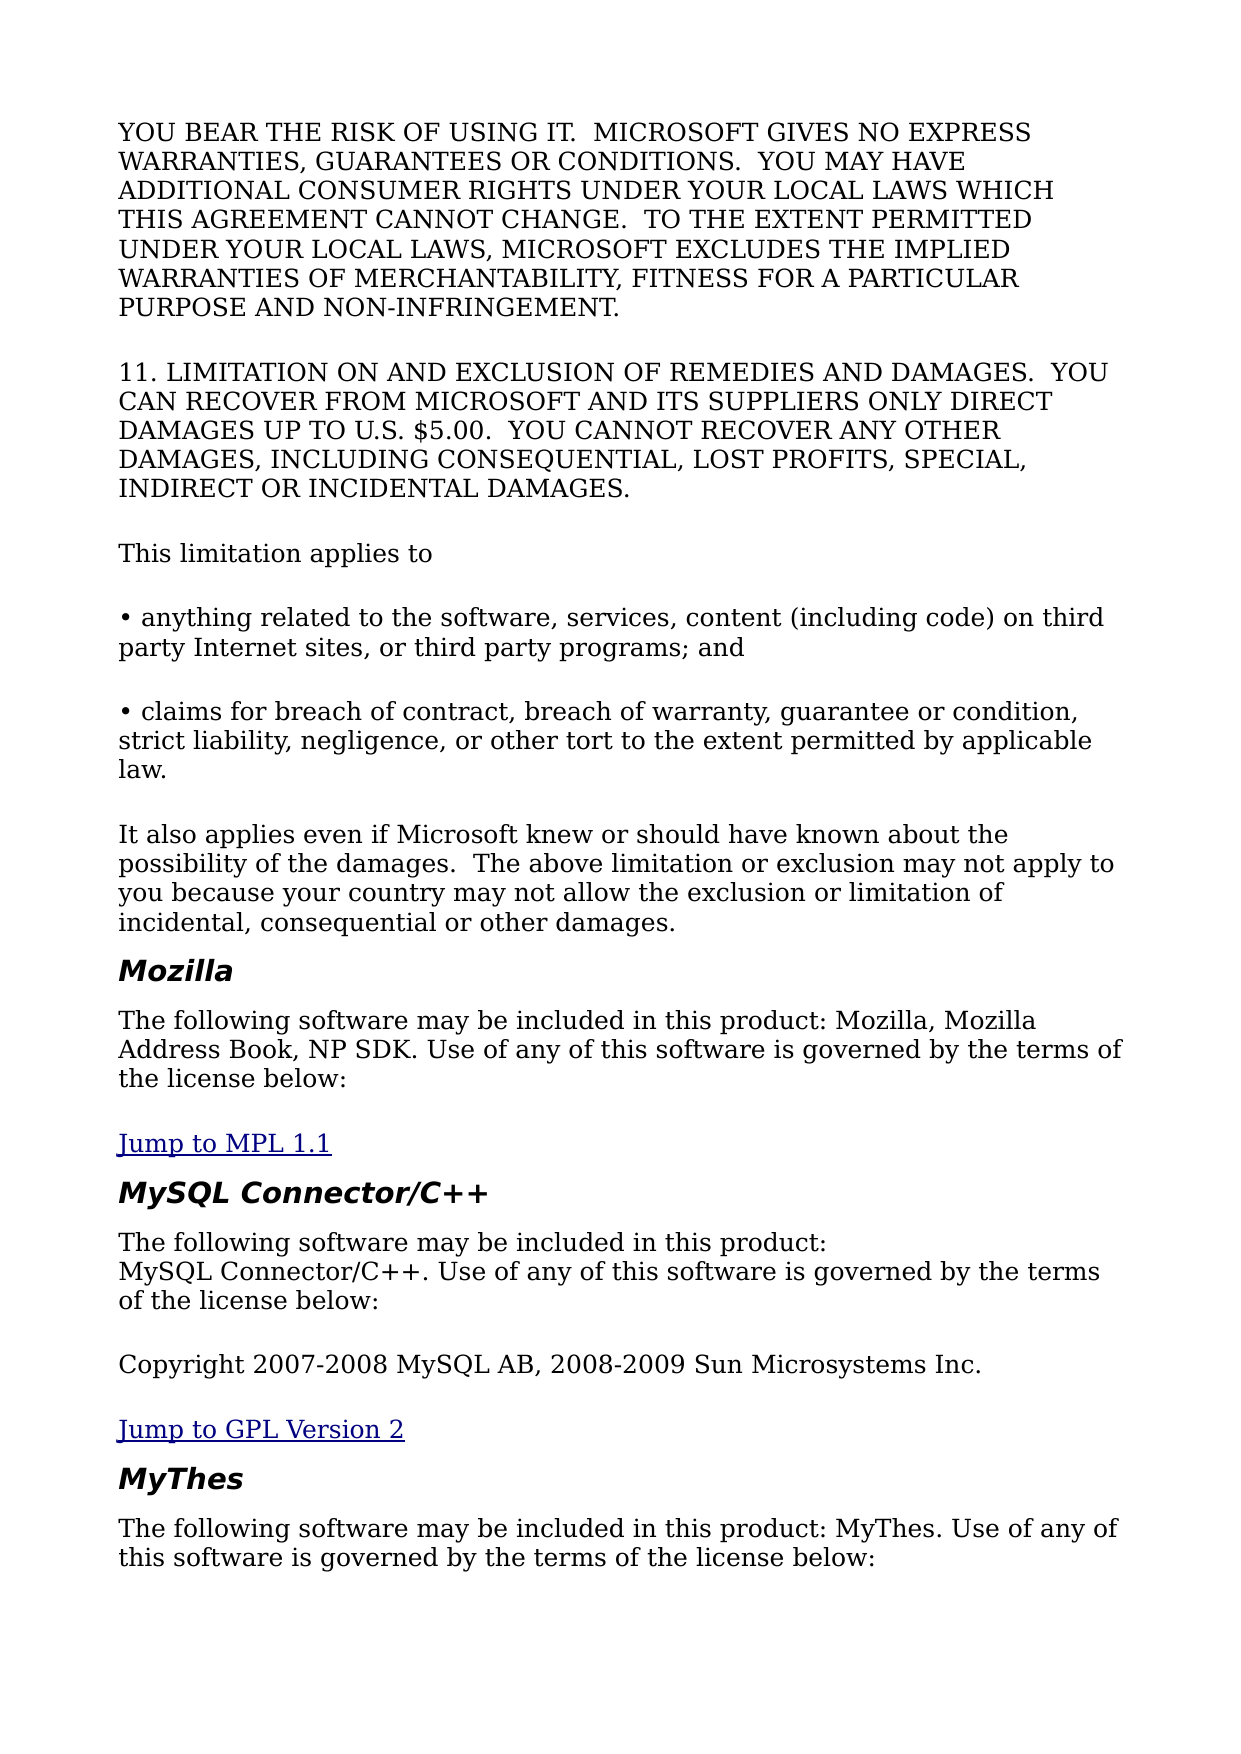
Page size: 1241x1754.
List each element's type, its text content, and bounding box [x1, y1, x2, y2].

text This limitation applies to [118, 539, 1122, 568]
text The following software may be included in this product: MySQL Connector/C++. Use of any of this software is governed by the terms of the license below: [118, 1228, 1122, 1315]
text The following software may be included in this product: MyThes. Use of any of this software is governed by the terms of the license below: [118, 1514, 1122, 1572]
text Jump to MPL 1.1 [118, 1129, 1122, 1158]
text YOU BEAR THE RISK OF USING IT. MICROSOFT GIVES NO EXPRESS WARRANTIES, GUARANTEES OR CONDITIONS. YOU MAY HAVE ADDITIONAL CONSUMER RIGHTS UNDER YOUR LOCAL LAWS WHICH THIS AGREEMENT CANNOT CHANGE. TO THE EXTENT PERMITTED UNDER YOUR LOCAL LAWS, MICROSOFT EXCLUDES THE IMPLIED WARRANTIES OF MERCHANTABILITY, FITNESS FOR A PARTICULAR PURPOSE AND NON-INFRINGEMENT. [118, 118, 1122, 322]
text It also applies even if Microsoft knew or should have known about the possibility of the damages. The above limitation or exclusion may not apply to you because your country may not allow the exclusion or limitation of incidental, consequential or other damages. [118, 820, 1122, 937]
subtitle MyThes [118, 1462, 1122, 1496]
text • claims for breach of contract, breach of warranty, guarantee or condition, strict liability, negligence, or other tort to the extent permitted by applicable law. [118, 697, 1122, 785]
text • anything related to the software, services, content (including code) on third party Internet sites, or third party programs; and [118, 603, 1122, 662]
text The following software may be included in this product: Mozilla, Mozilla Address Book, NP SDK. Use of any of this software is governed by the terms of the license below: [118, 1006, 1122, 1094]
subtitle Mozilla [118, 954, 1122, 988]
subtitle MySQL Connector/C++ [118, 1176, 1122, 1210]
text Jump to GPL Version 2 [118, 1415, 1122, 1444]
text Copyright 2007-2008 MySQL AB, 2008-2009 Sun Microsystems Inc. [118, 1351, 1122, 1380]
text 11. LIMITATION ON AND EXCLUSION OF REMEDIES AND DAMAGES. YOU CAN RECOVER FROM MICROSOFT AND ITS SUPPLIERS ONLY DIRECT DAMAGES UP TO U.S. $5.00. YOU CANNOT RECOVER ANY OTHER DAMAGES, INCLUDING CONSEQUENTIAL, LOST PROFITS, SPECIAL, INDIRECT OR INCIDENTAL DAMAGES. [118, 358, 1122, 503]
